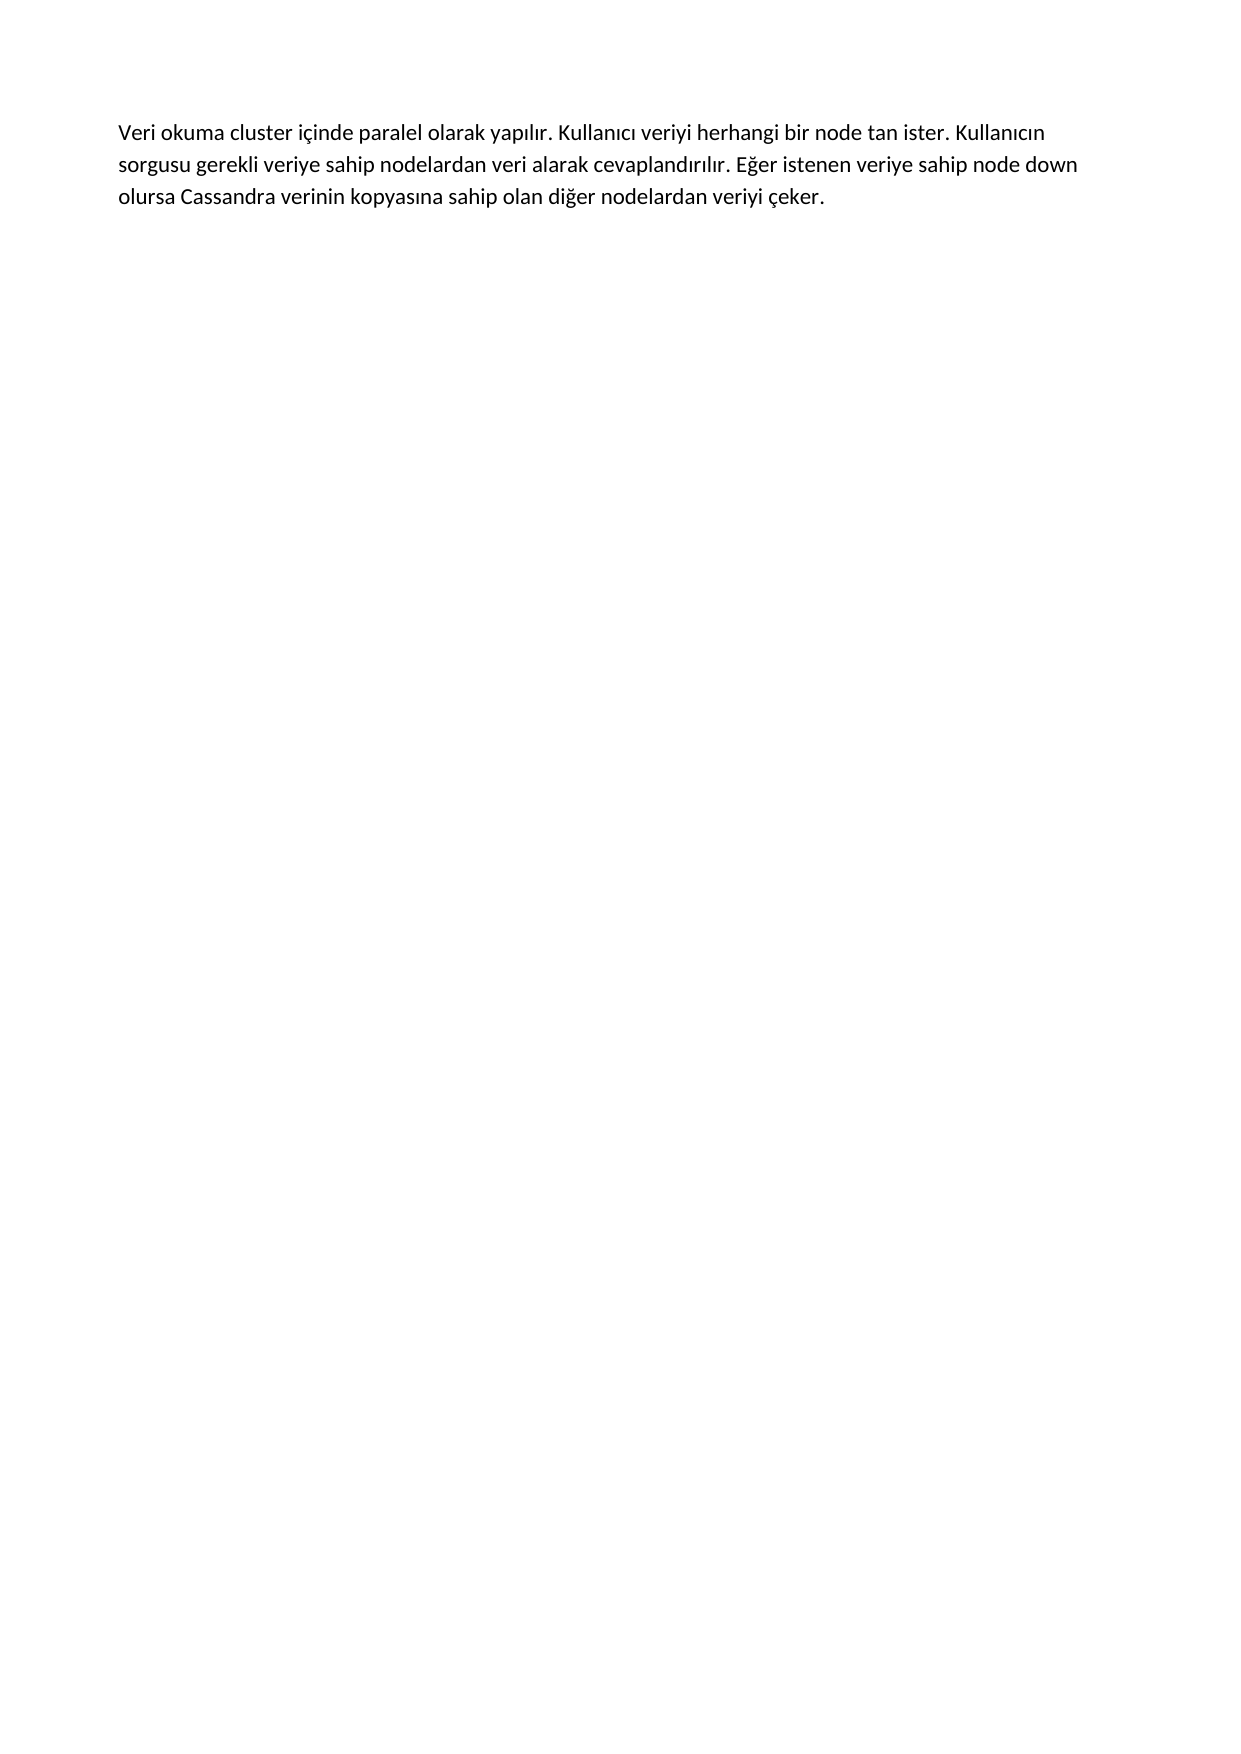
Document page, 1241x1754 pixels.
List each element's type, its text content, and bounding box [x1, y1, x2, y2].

text Veri okuma cluster içinde paralel olarak yapılır. Kullanıcı veriyi herhangi bir node tan ister. Kullanıcın sorgusu gerekli veriye sahip nodelardan veri alarak cevaplandırılır. Eğer istenen veriye sahip node down olursa Cassandra verinin kopyasına sahip olan diğer nodelardan veriyi çeker. [118, 118, 1122, 211]
